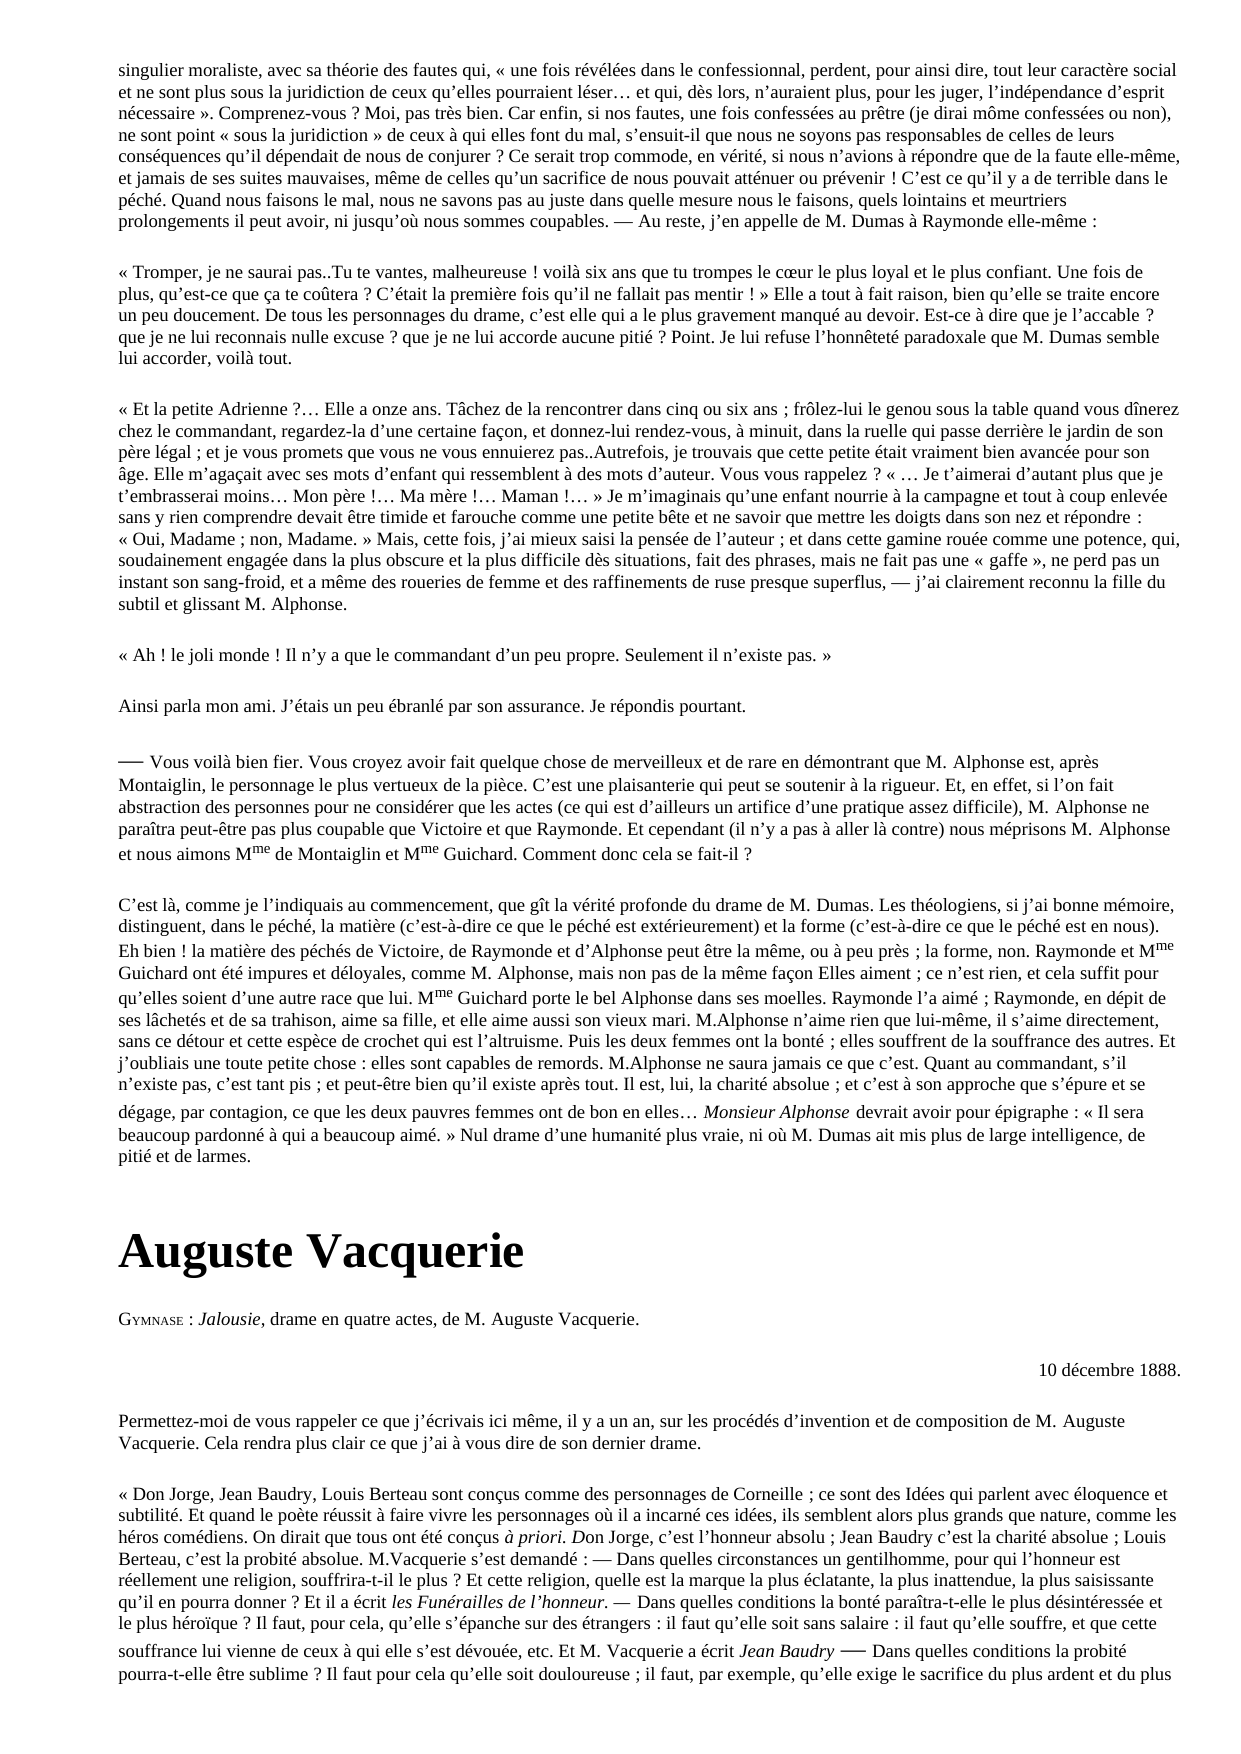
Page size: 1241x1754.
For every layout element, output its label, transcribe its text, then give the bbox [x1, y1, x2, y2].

text 10 décembre 1888. [118, 1359, 1181, 1381]
text Gymnase : Jalousie, drame en quatre actes, de M. Auguste Vacquerie. [118, 1308, 1181, 1329]
text « Et la petite Adrienne ?… Elle a onze ans. Tâchez de la rencontrer dans cinq ou six ans ; frôlez-lui le genou sous la table quand vous dînerez chez le commandant, regardez-la d’une certaine façon, et donnez-lui rendez-vous, à minuit, dans la ruelle qui passe derrière le jardin de son père légal ; et je vous promets que vous ne vous ennuierez pas..Autrefois, je trouvais que cette petite était vraiment bien avancée pour son âge. Elle m’agaçait avec ses mots d’enfant qui ressemblent à des mots d’auteur. Vous vous rappelez ? « … Je t’aimerai d’autant plus que je t’embrasserai moins… Mon père !… Ma mère !… Maman !… » Je m’imaginais qu’une enfant nourrie à la campagne et tout à coup enlevée sans y rien comprendre devait être timide et farouche comme une petite bête et ne savoir que mettre les doigts dans son nez et répondre : « Oui, Madame ; non, Madame. » Mais, cette fois, j’ai mieux saisi la pensée de l’auteur ; et dans cette gamine rouée comme une potence, qui, soudainement engagée dans la plus obscure et la plus difficile dès situations, fait des phrases, mais ne fait pas une « gaffe », ne perd pas un instant son sang-froid, et a même des roueries de femme et des raffinements de ruse presque superflus, — j’ai clairement reconnu la fille du subtil et glissant M. Alphonse. [118, 398, 1181, 614]
text « Ah ! le joli monde ! Il n’y a que le commandant d’un peu propre. Seulement il n’existe pas. » [118, 643, 1181, 665]
text « Don Jorge, Jean Baudry, Louis Berteau sont conçus comme des personnages de Corneille ; ce sont des Idées qui parlent avec éloquence et subtilité. Et quand le poète réussit à faire vivre les personnages où il a incarné ces idées, ils semblent alors plus grands que nature, comme les héros comédiens. On dirait que tous ont été conçus à priori. Don Jorge, c’est l’honneur absolu ; Jean Baudry c’est la charité absolue ; Louis Berteau, c’est la probité absolue. M.Vacquerie s’est demandé : — Dans quelles circonstances un gentilhomme, pour qui l’honneur est réellement une religion, souffrira-t-il le plus ? Et cette religion, quelle est la marque la plus éclatante, la plus inattendue, la plus saisissante qu’il en pourra donner ? Et il a écrit les Funérailles de l’honneur. — Dans quelles conditions la bonté paraîtra-t-elle le plus désintéressée et le plus héroïque ? Il faut, pour cela, qu’elle s’épanche sur des étrangers : il faut qu’elle soit sans salaire : il faut qu’elle souffre, et que cette souffrance lui vienne de ceux à qui elle s’est dévouée, etc. Et M. Vacquerie a écrit Jean Baudry — Dans quelles conditions la probité pourra-t-elle être sublime ? Il faut pour cela qu’elle soit douloureuse ; il faut, par exemple, qu’elle exige le sacrifice du plus ardent et du plus [118, 1483, 1181, 1684]
text « Tromper, je ne saurai pas..Tu te vantes, malheureuse ! voilà six ans que tu trompes le cœur le plus loyal et le plus confiant. Une fois de plus, qu’est-ce que ça te coûtera ? C’était la première fois qu’il ne fallait pas mentir ! » Elle a tout à fait raison, bien qu’elle se traite encore un peu doucement. De tous les personnages du drame, c’est elle qui a le plus gravement manqué au devoir. Est-ce à dire que je l’accable ? que je ne lui reconnais nulle excuse ? que je ne lui accorde aucune pitié ? Point. Je lui refuse l’honnêteté paradoxale que M. Dumas semble lui accorder, voilà tout. [118, 261, 1181, 369]
text singulier moraliste, avec sa théorie des fautes qui, « une fois révélées dans le confessionnal, perdent, pour ainsi dire, tout leur caractère social et ne sont plus sous la juridiction de ceux qu’elles pourraient léser… et qui, dès lors, n’auraient plus, pour les juger, l’indépendance d’esprit nécessaire ». Comprenez-vous ? Moi, pas très bien. Car enfin, si nos fautes, une fois confessées au prêtre (je dirai môme confessées ou non), ne sont point « sous la juridiction » de ceux à qui elles font du mal, s’ensuit-il que nous ne soyons pas responsables de celles de leurs conséquences qu’il dépendait de nous de conjurer ? Ce serait trop commode, en vérité, si nous n’avions à répondre que de la faute elle-même, et jamais de ses suites mauvaises, même de celles qu’un sacrifice de nous pouvait atténuer ou prévenir ! C’est ce qu’il y a de terrible dans le péché. Quand nous faisons le mal, nous ne savons pas au juste dans quelle mesure nous le faisons, quels lointains et meurtriers prolongements il peut avoir, ni jusqu’où nous sommes coupables. — Au reste, j’en appelle de M. Dumas à Raymonde elle-même : [118, 59, 1181, 232]
subtitle AUGUSTE VAcQUERIE [118, 1221, 1181, 1278]
text — Vous voilà bien fier. Vous croyez avoir fait quelque chose de merveilleux et de rare en démontrant que M. Alphonse est, après Montaiglin, le personnage le plus vertueux de la pièce. C’est une plaisanterie qui peut se soutenir à la rigueur. Et, en effet, si l’on fait abstraction des personnes pour ne considérer que les actes (ce qui est d’ailleurs un artifice d’une pratique assez difficile), M. Alphonse ne paraîtra peut-être pas plus coupable que Victoire et que Raymonde. Et cependant (il n’y a pas à aller là contre) nous méprisons M. Alphonse et nous aimons Mme de Montaiglin et Mme Guichard. Comment donc cela se fait-il ? [118, 746, 1181, 864]
text Permettez-moi de vous rappeler ce que j’écrivais ici même, il y a un an, sur les procédés d’invention et de composition de M. Auguste Vacquerie. Cela rendra plus clair ce que j’ai à vous dire de son dernier drame. [118, 1410, 1181, 1453]
text C’est là, comme je l’indiquais au commencement, que gît la vérité profonde du drame de M. Dumas. Les théologiens, si j’ai bonne mémoire, distinguent, dans le péché, la matière (c’est-à-dire ce que le péché est extérieurement) et la forme (c’est-à-dire ce que le péché est en nous). Eh bien ! la matière des péchés de Victoire, de Raymonde et d’Alphonse peut être la même, ou à peu près ; la forme, non. Raymonde et Mme Guichard ont été impures et déloyales, comme M. Alphonse, mais non pas de la même façon Elles aiment ; ce n’est rien, et cela suffit pour qu’elles soient d’une autre race que lui. Mme Guichard porte le bel Alphonse dans ses moelles. Raymonde l’a aimé ; Raymonde, en dépit de ses lâchetés et de sa trahison, aime sa fille, et elle aime aussi son vieux mari. M.Alphonse n’aime rien que lui-même, il s’aime directement, sans ce détour et cette espèce de crochet qui est l’altruisme. Puis les deux femmes ont la bonté ; elles souffrent de la souffrance des autres. Et j’oubliais une toute petite chose : elles sont capables de remords. M.Alphonse ne saura jamais ce que c’est. Quant au commandant, s’il n’existe pas, c’est tant pis ; et peut-être bien qu’il existe après tout. Il est, lui, la charité absolue ; et c’est à son approche que s’épure et se dégage, par contagion, ce que les deux pauvres femmes ont de bon en elles… Monsieur Alphonse devrait avoir pour épigraphe : « Il sera beaucoup pardonné à qui a beaucoup aimé. » Nul drame d’une humanité plus vraie, ni où M. Dumas ait mis plus de large intelligence, de pitié et de larmes. [118, 893, 1181, 1167]
text Ainsi parla mon ami. J’étais un peu ébranlé par son assurance. Je répondis pourtant. [118, 694, 1181, 716]
